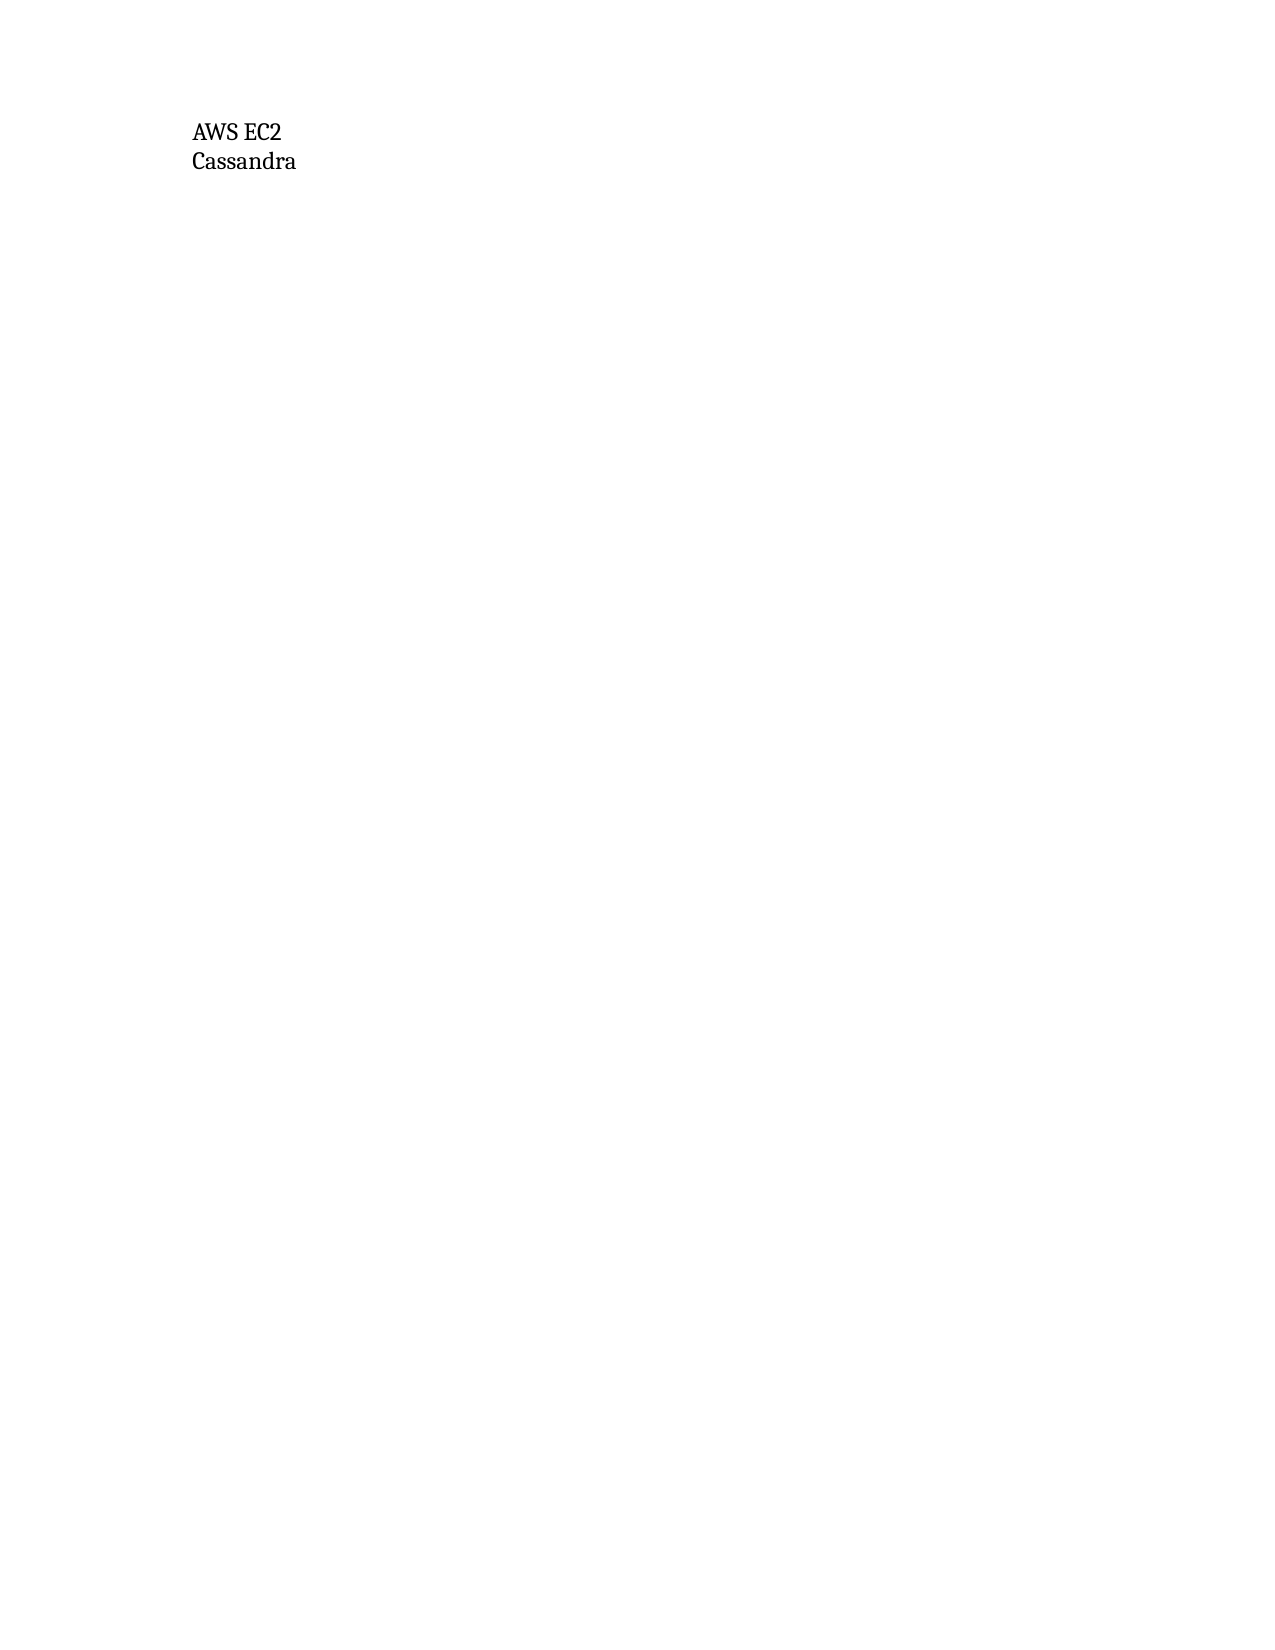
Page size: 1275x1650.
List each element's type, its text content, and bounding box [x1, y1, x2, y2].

text Cassandra [192, 147, 1157, 176]
text AWS EC2 [192, 118, 1157, 147]
